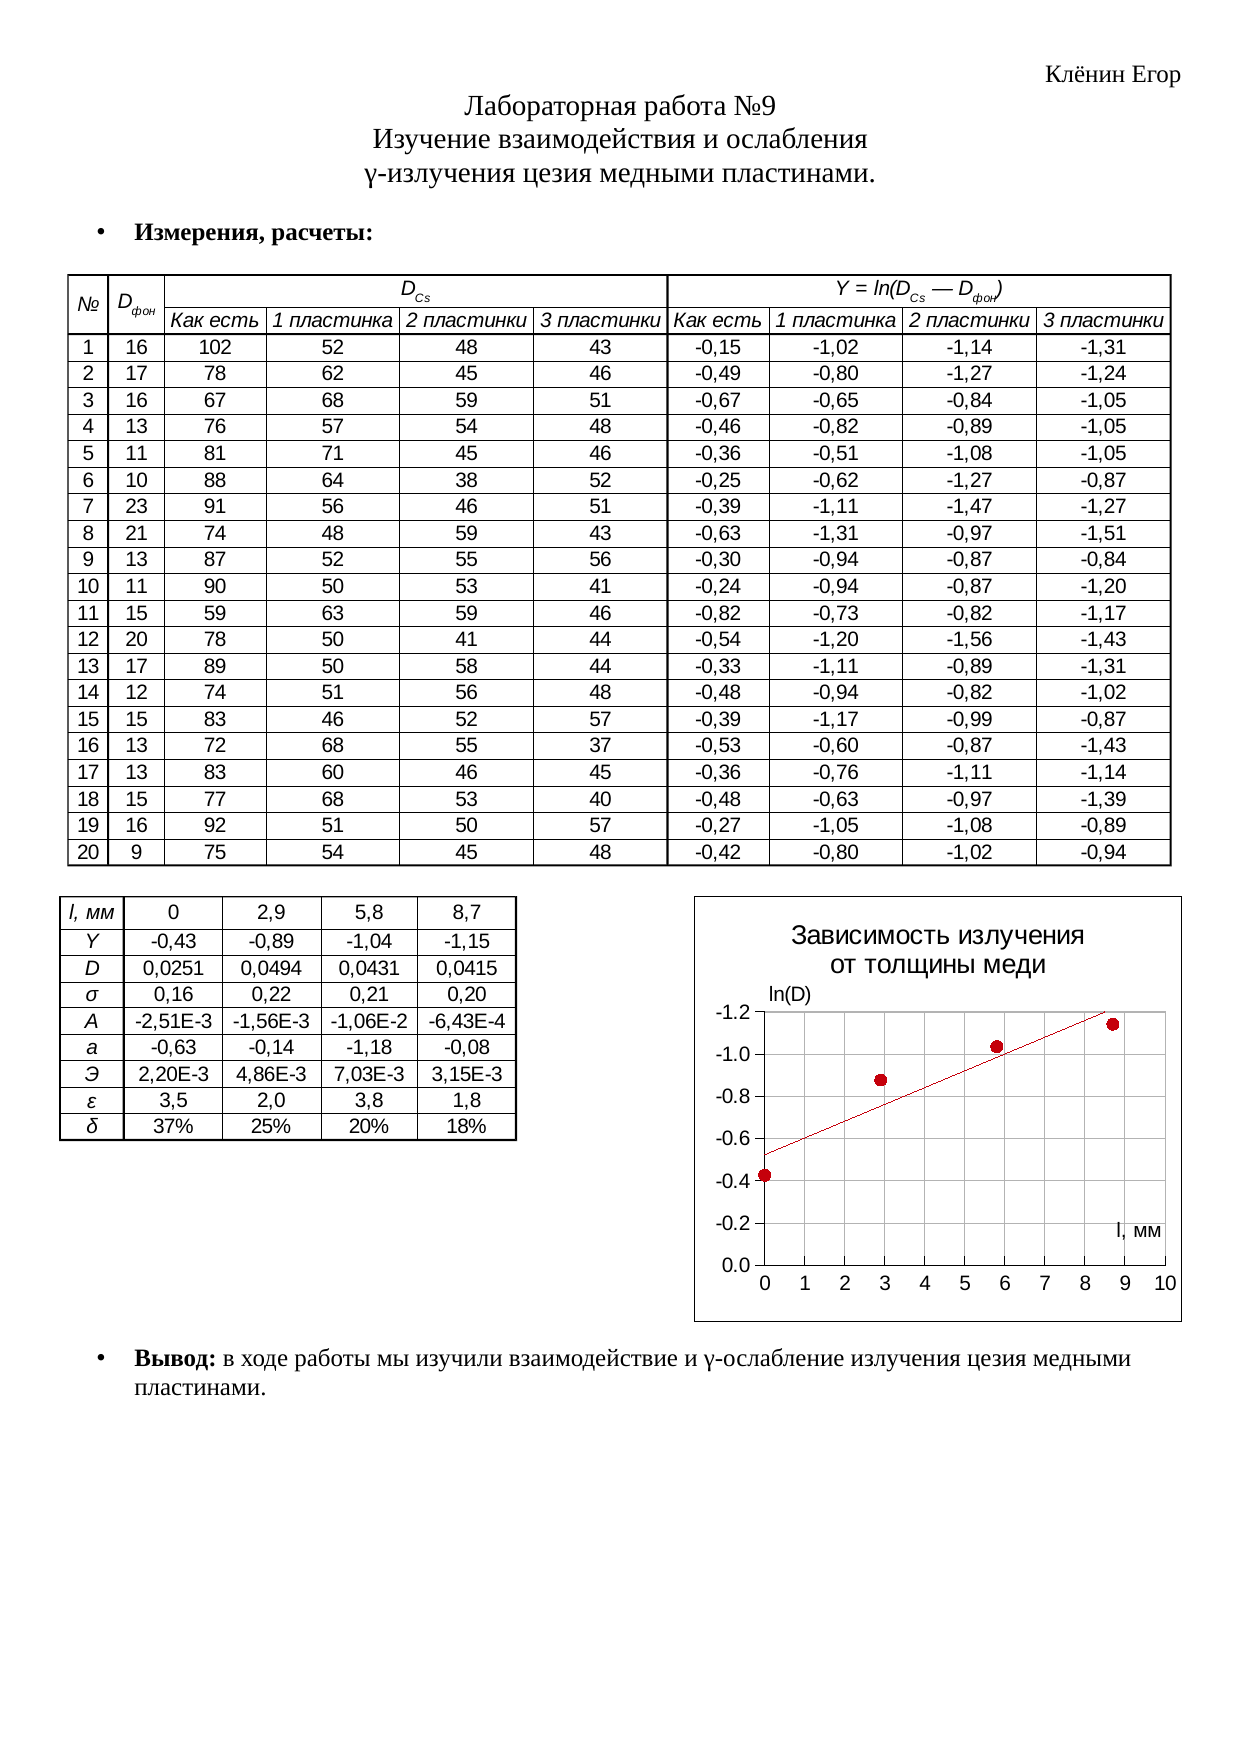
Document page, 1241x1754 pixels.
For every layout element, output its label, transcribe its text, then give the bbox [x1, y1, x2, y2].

text Лабораторная работа №9 [59, 88, 1181, 121]
list Вывод: в ходе работы мы изучили взаимодействие и γ-ослабление излучения цезия медными пластинами. [97, 1343, 1181, 1401]
text Клёнин Егор [59, 59, 1181, 88]
text γ-излучения цезия медными пластинами. [59, 155, 1181, 188]
list Измерения, расчеты: [97, 217, 1181, 246]
text Изучение взаимодействия и ослабления [59, 121, 1181, 155]
